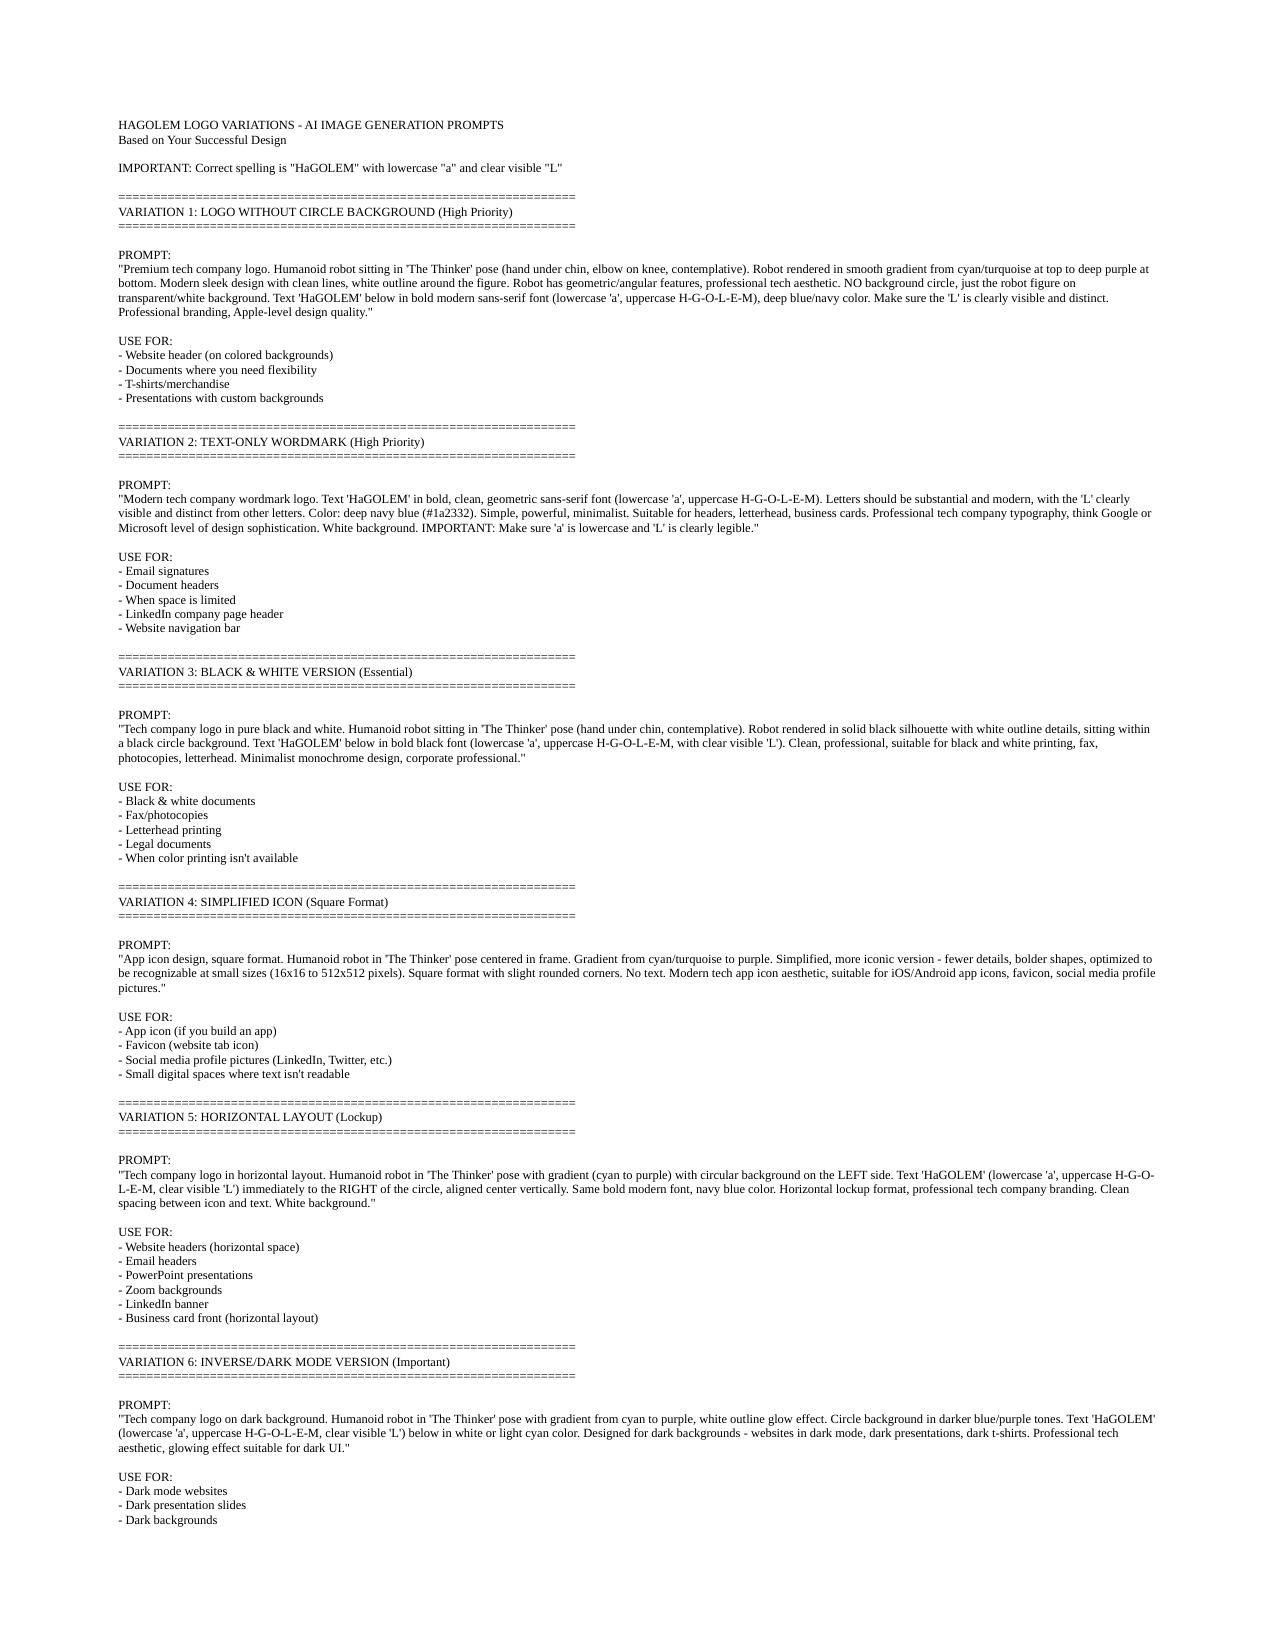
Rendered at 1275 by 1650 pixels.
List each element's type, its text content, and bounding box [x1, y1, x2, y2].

text ================================================================= [118, 1369, 1157, 1383]
text PROMPT: [118, 707, 1157, 722]
text - Email signatures [118, 564, 1157, 578]
text ================================================================= [118, 679, 1157, 693]
text PROMPT: [118, 247, 1157, 262]
text USE FOR: [118, 1469, 1157, 1484]
text PROMPT: [118, 1397, 1157, 1412]
text PROMPT: [118, 477, 1157, 492]
text ================================================================= [118, 880, 1157, 894]
text USE FOR: [118, 549, 1157, 564]
text - Document headers [118, 578, 1157, 592]
text ================================================================= [118, 190, 1157, 204]
text VARIATION 2: TEXT-ONLY WORDMARK (High Priority) [118, 434, 1157, 449]
text ================================================================= [118, 420, 1157, 434]
text USE FOR: [118, 334, 1157, 348]
text - Dark mode websites [118, 1484, 1157, 1498]
text HAGOLEM LOGO VARIATIONS - AI IMAGE GENERATION PROMPTS [118, 118, 1157, 132]
text VARIATION 3: BLACK & WHITE VERSION (Essential) [118, 664, 1157, 679]
text "Premium tech company logo. Humanoid robot sitting in 'The Thinker' pose (hand under chin, elbow on knee, contemplative). Robot rendered in smooth gradient from cyan/turquoise at top to deep purple at bottom. Modern sleek design with clean lines, white outline around the figure. Robot has geometric/angular features, professional tech aesthetic. NO background circle, just the robot figure on transparent/white background. Text 'HaGOLEM' below in bold modern sans-serif font (lowercase 'a', uppercase H-G-O-L-E-M), deep blue/navy color. Make sure the 'L' is clearly visible and distinct. Professional branding, Apple-level design quality." [118, 262, 1157, 319]
text - When space is limited [118, 592, 1157, 607]
text - T-shirts/merchandise [118, 377, 1157, 391]
text VARIATION 1: LOGO WITHOUT CIRCLE BACKGROUND (High Priority) [118, 204, 1157, 219]
text "Tech company logo on dark background. Humanoid robot in 'The Thinker' pose with gradient from cyan to purple, white outline glow effect. Circle background in darker blue/purple tones. Text 'HaGOLEM' (lowercase 'a', uppercase H-G-O-L-E-M, clear visible 'L') below in white or light cyan color. Designed for dark backgrounds - websites in dark mode, dark presentations, dark t-shirts. Professional tech aesthetic, glowing effect suitable for dark UI." [118, 1412, 1157, 1455]
text - Dark backgrounds [118, 1512, 1157, 1527]
text - Business card front (horizontal layout) [118, 1311, 1157, 1326]
text ================================================================= [118, 650, 1157, 664]
text IMPORTANT: Correct spelling is "HaGOLEM" with lowercase "a" and clear visible "L" [118, 161, 1157, 176]
text "Tech company logo in pure black and white. Humanoid robot sitting in 'The Thinker' pose (hand under chin, contemplative). Robot rendered in solid black silhouette with white outline details, sitting within a black circle background. Text 'HaGOLEM' below in bold black font (lowercase 'a', uppercase H-G-O-L-E-M, with clear visible 'L'). Clean, professional, suitable for black and white printing, fax, photocopies, letterhead. Minimalist monochrome design, corporate professional." [118, 722, 1157, 765]
text - Favicon (website tab icon) [118, 1038, 1157, 1052]
text USE FOR: [118, 1009, 1157, 1024]
text "Modern tech company wordmark logo. Text 'HaGOLEM' in bold, clean, geometric sans-serif font (lowercase 'a', uppercase H-G-O-L-E-M). Letters should be substantial and modern, with the 'L' clearly visible and distinct from other letters. Color: deep navy blue (#1a2332). Simple, powerful, minimalist. Suitable for headers, letterhead, business cards. Professional tech company typography, think Google or Microsoft level of design sophistication. White background. IMPORTANT: Make sure 'a' is lowercase and 'L' is clearly legible." [118, 492, 1157, 535]
text ================================================================= [118, 909, 1157, 923]
text "Tech company logo in horizontal layout. Humanoid robot in 'The Thinker' pose with gradient (cyan to purple) with circular background on the LEFT side. Text 'HaGOLEM' (lowercase 'a', uppercase H-G-O-L-E-M, clear visible 'L') immediately to the RIGHT of the circle, aligned center vertically. Same bold modern font, navy blue color. Horizontal lockup format, professional tech company branding. Clean spacing between icon and text. White background." [118, 1167, 1157, 1211]
text - Zoom backgrounds [118, 1282, 1157, 1297]
text USE FOR: [118, 779, 1157, 794]
text USE FOR: [118, 1225, 1157, 1239]
text - LinkedIn company page header [118, 607, 1157, 621]
text - Dark presentation slides [118, 1498, 1157, 1512]
text - PowerPoint presentations [118, 1268, 1157, 1282]
text - Social media profile pictures (LinkedIn, Twitter, etc.) [118, 1052, 1157, 1067]
text VARIATION 4: SIMPLIFIED ICON (Square Format) [118, 894, 1157, 909]
text VARIATION 5: HORIZONTAL LAYOUT (Lockup) [118, 1110, 1157, 1124]
text ================================================================= [118, 219, 1157, 233]
text ================================================================= [118, 1124, 1157, 1139]
text - Presentations with custom backgrounds [118, 391, 1157, 406]
text ================================================================= [118, 449, 1157, 463]
text - Website header (on colored backgrounds) [118, 348, 1157, 362]
text - Letterhead printing [118, 822, 1157, 837]
text - Small digital spaces where text isn't readable [118, 1067, 1157, 1081]
text Based on Your Successful Design [118, 132, 1157, 147]
text ================================================================= [118, 1340, 1157, 1354]
text - App icon (if you build an app) [118, 1024, 1157, 1038]
text "App icon design, square format. Humanoid robot in 'The Thinker' pose centered in frame. Gradient from cyan/turquoise to purple. Simplified, more iconic version - fewer details, bolder shapes, optimized to be recognizable at small sizes (16x16 to 512x512 pixels). Square format with slight rounded corners. No text. Modern tech app icon aesthetic, suitable for iOS/Android app icons, favicon, social media profile pictures." [118, 952, 1157, 995]
text PROMPT: [118, 937, 1157, 952]
text - Website headers (horizontal space) [118, 1239, 1157, 1254]
text PROMPT: [118, 1153, 1157, 1167]
text VARIATION 6: INVERSE/DARK MODE VERSION (Important) [118, 1354, 1157, 1369]
text - When color printing isn't available [118, 851, 1157, 866]
text - LinkedIn banner [118, 1297, 1157, 1311]
text - Email headers [118, 1254, 1157, 1268]
text - Documents where you need flexibility [118, 362, 1157, 377]
text - Fax/photocopies [118, 808, 1157, 822]
text - Black & white documents [118, 794, 1157, 808]
text - Website navigation bar [118, 621, 1157, 636]
text ================================================================= [118, 1096, 1157, 1110]
text - Legal documents [118, 837, 1157, 851]
